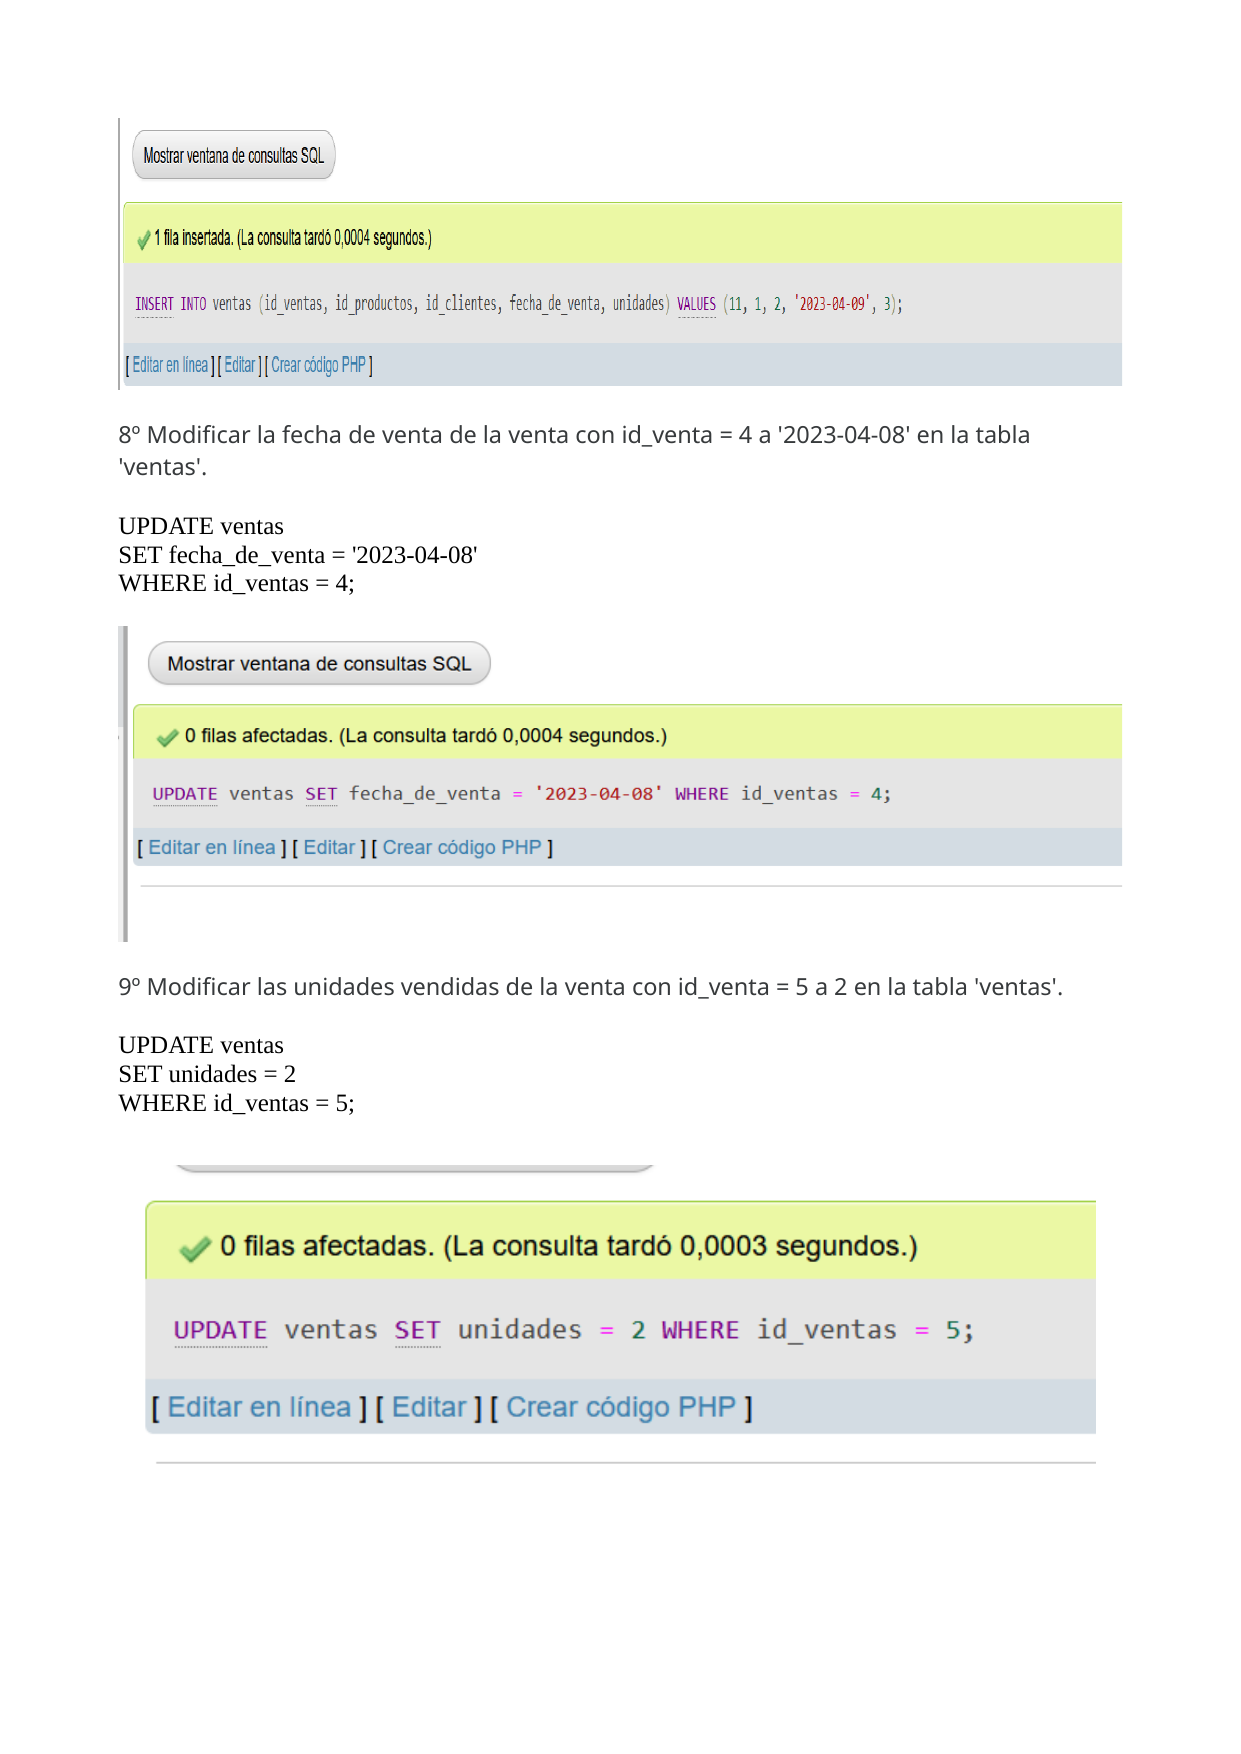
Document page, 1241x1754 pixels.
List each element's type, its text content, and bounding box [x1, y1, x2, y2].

text WHERE id_ventas = 5; [118, 1088, 1122, 1117]
text UPDATE ventas [118, 1031, 1122, 1059]
text 9º Modificar las unidades vendidas de la venta con id_venta = 5 a 2 en la tabla 'ventas'. [118, 970, 1122, 1002]
picture [144, 1165, 1096, 1503]
text SET unidades = 2 [118, 1059, 1122, 1088]
text 8º Modificar la fecha de venta de la venta con id_venta = 4 a '2023-04-08' en la tabla 'ventas'. [118, 418, 1122, 482]
picture [118, 626, 1123, 942]
text UPDATE ventas [118, 511, 1122, 540]
picture [118, 118, 1123, 390]
text SET fecha_de_venta = '2023-04-08' [118, 540, 1122, 568]
text WHERE id_ventas = 4; [118, 568, 1122, 597]
